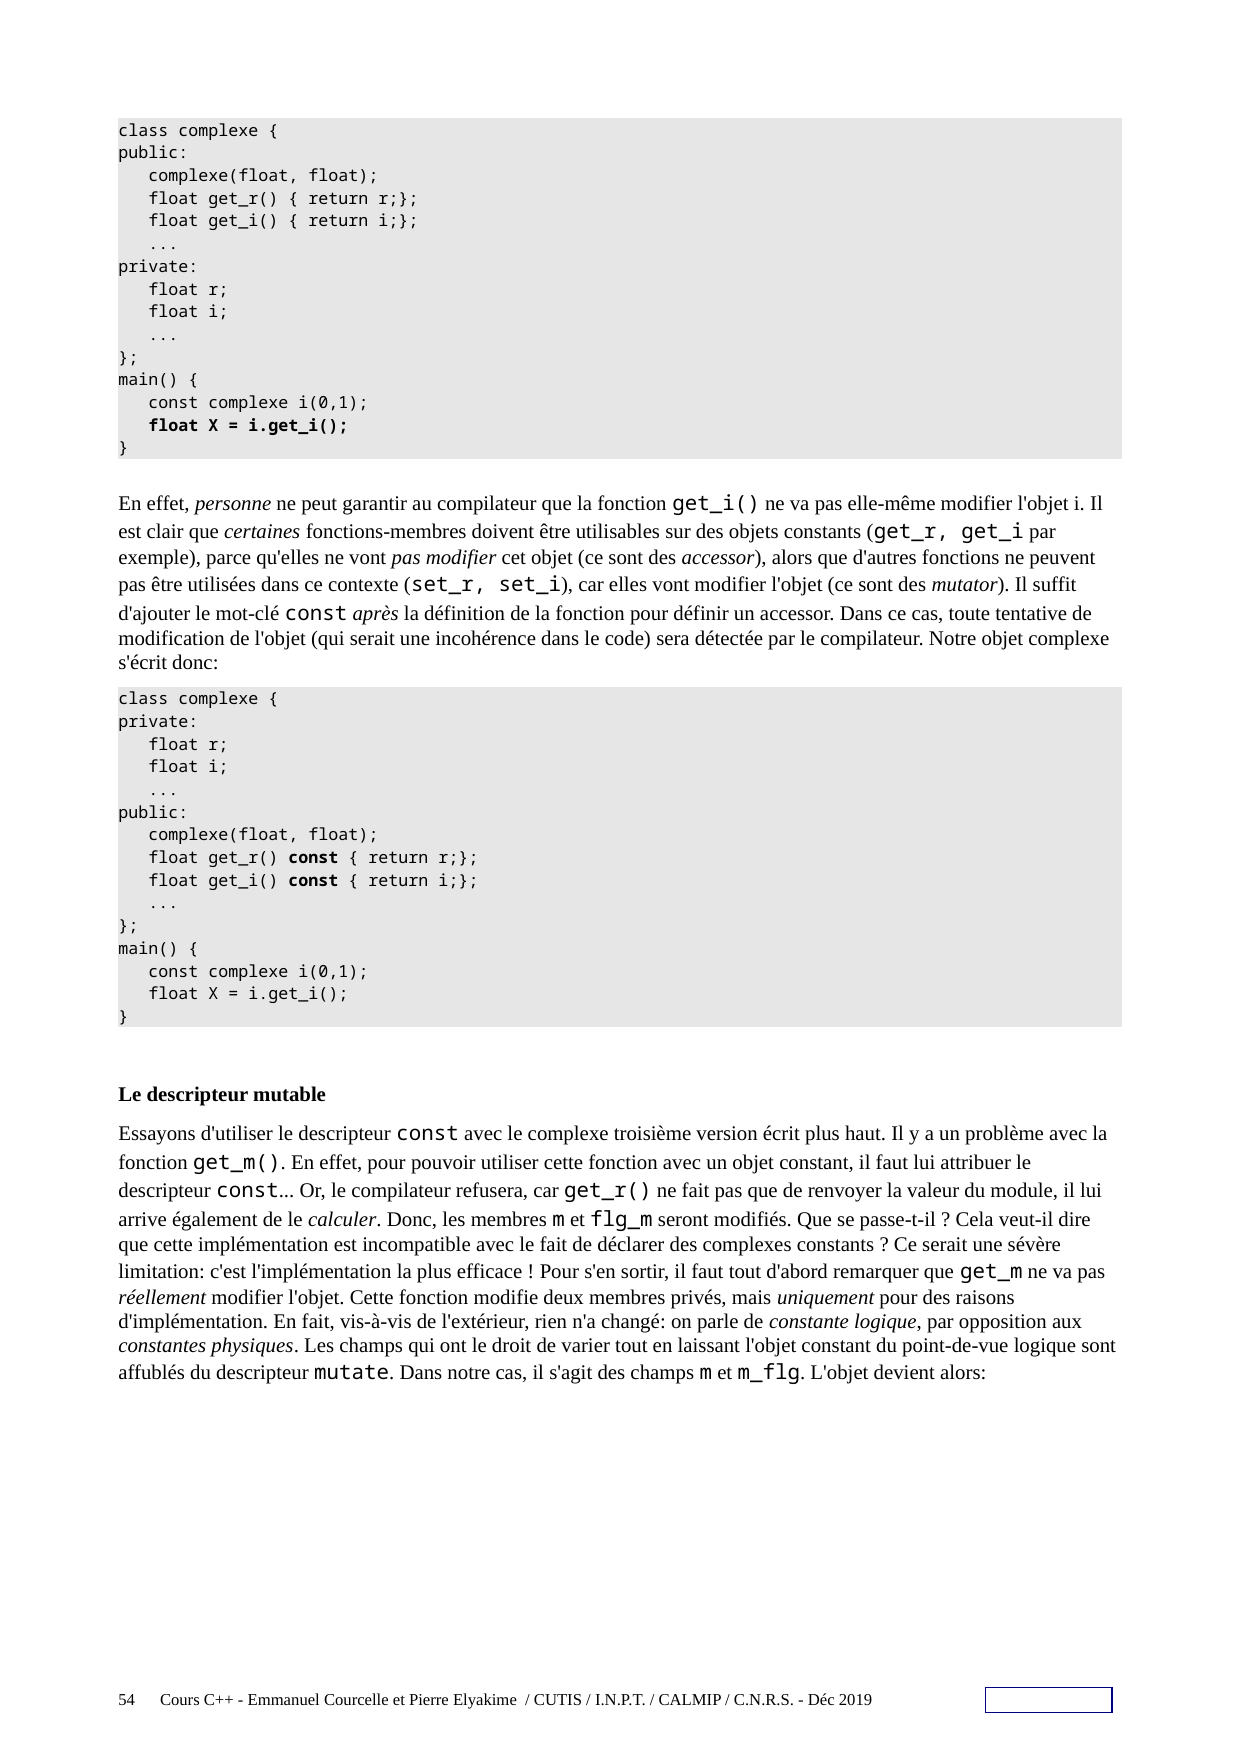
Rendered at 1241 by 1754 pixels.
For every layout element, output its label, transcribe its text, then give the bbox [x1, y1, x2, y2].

text En effet, personne ne peut garantir au compilateur que la fonction get_i() ne va pas elle-même modifier l'objet i. Il est clair que certaines fonctions-membres doivent être utilisables sur des objets constants (get_r, get_i par exemple), parce qu'elles ne vont pas modifier cet objet (ce sont des accessor), alors que d'autres fonctions ne peuvent pas être utilisées dans ce contexte (set_r, set_i), car elles vont modifier l'objet (ce sont des mutator). Il suffit d'ajouter le mot-clé const après la définition de la fonction pour définir un accessor. Dans ce cas, toute tentative de modification de l'objet (qui serait une incohérence dans le code) sera détectée par le compilateur. Notre objet complexe s'écrit donc: [118, 488, 1122, 674]
text main() { [118, 936, 1122, 959]
text private: [118, 709, 1122, 732]
text float get_r() const { return r;}; [118, 846, 1122, 868]
text float get_i() const { return i;}; [118, 868, 1122, 891]
subtitle Le descripteur mutable [118, 1082, 1122, 1106]
text ... [118, 232, 1122, 254]
text ... [118, 891, 1122, 914]
text float get_i() { return i;}; [118, 209, 1122, 232]
text }; [118, 345, 1122, 368]
text main() { [118, 368, 1122, 391]
text float i; [118, 300, 1122, 322]
text const complexe i(0,1); [118, 391, 1122, 413]
text }; [118, 914, 1122, 936]
text ... [118, 777, 1122, 800]
text float X = i.get_i(); [118, 413, 1122, 436]
text complexe(float, float); [118, 163, 1122, 186]
text class complexe { [118, 118, 1122, 141]
text float i; [118, 755, 1122, 777]
text float r; [118, 732, 1122, 755]
text } [118, 1004, 1122, 1027]
text const complexe i(0,1); [118, 959, 1122, 982]
text float r; [118, 277, 1122, 300]
text float X = i.get_i(); [118, 982, 1122, 1004]
text public: [118, 800, 1122, 823]
text float get_r() { return r;}; [118, 186, 1122, 209]
text Essayons d'utiliser le descripteur const avec le complexe troisième version écrit plus haut. Il y a un problème avec la fonction get_m(). En effet, pour pouvoir utiliser cette fonction avec un objet constant, il faut lui attribuer le descripteur const... Or, le compilateur refusera, car get_r() ne fait pas que de renvoyer la valeur du module, il lui arrive également de le calculer. Donc, les membres m et flg_m seront modifiés. Que se passe-t-il ? Cela veut-il dire que cette implémentation est incompatible avec le fait de déclarer des complexes constants ? Ce serait une sévère limitation: c'est l'implémentation la plus efficace ! Pour s'en sortir, il faut tout d'abord remarquer que get_m ne va pas réellement modifier l'objet. Cette fonction modifie deux membres privés, mais uniquement pour des raisons d'implémentation. En fait, vis-à-vis de l'extérieur, rien n'a changé: on parle de constante logique, par opposition aux constantes physiques. Les champs qui ont le droit de varier tout en laissant l'objet constant du point-de-vue logique sont affublés du descripteur mutate. Dans notre cas, il s'agit des champs m et m_flg. L'objet devient alors: [118, 1118, 1122, 1385]
text complexe(float, float); [118, 823, 1122, 846]
text private: [118, 254, 1122, 277]
text } [118, 436, 1122, 459]
text class complexe { [118, 687, 1122, 709]
text ... [118, 322, 1122, 345]
text public: [118, 141, 1122, 163]
